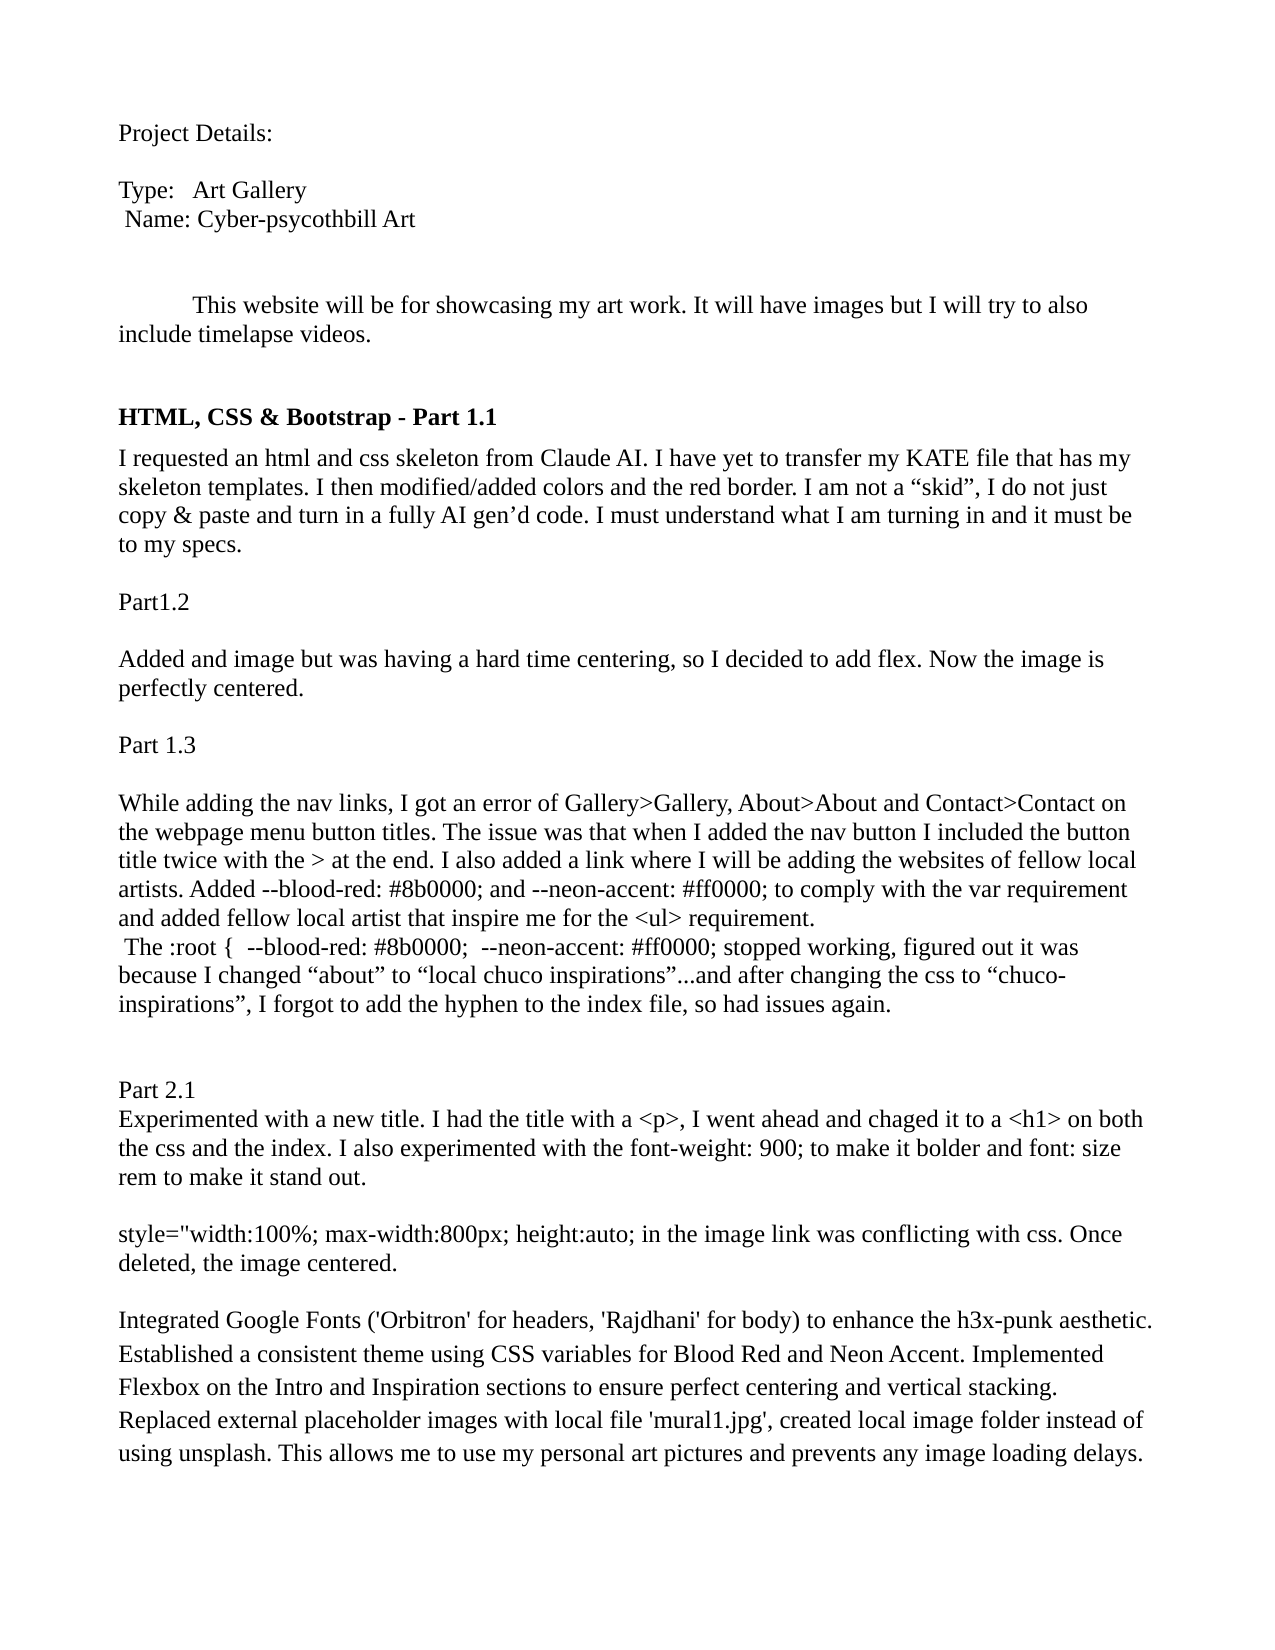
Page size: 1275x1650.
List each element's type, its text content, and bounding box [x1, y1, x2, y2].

text The :root { --blood-red: #8b0000; --neon-accent: #ff0000; stopped working, figured out it was because I changed “about” to “local chuco inspirations”...and after changing the css to “chuco-inspirations”, I forgot to add the hyphen to the index file, so had issues again. [118, 932, 1157, 1018]
text This website will be for showcasing my art work. It will have images but I will try to also include timelapse videos. [118, 291, 1157, 348]
text Project Details: [118, 118, 1157, 147]
text Added and image but was having a hard time centering, so I decided to add flex. Now the image is perfectly centered. [118, 644, 1157, 702]
text Part 2.1 [118, 1076, 1157, 1104]
text I requested an html and css skeleton from Claude AI. I have yet to transfer my KATE file that has my skeleton templates. I then modified/added colors and the red border. I am not a “skid”, I do not just copy & paste and turn in a fully AI gen’d code. I must understand what I am turning in and it must be to my specs. [118, 443, 1157, 558]
text Part 1.3 [118, 731, 1157, 759]
text Name: Cyber-psycothbill Art [118, 204, 1157, 233]
text Experimented with a new title. I had the title with a <p>, I went ahead and chaged it to a <h1> on both the css and the index. I also experimented with the font-weight: 900; to make it bolder and font: size rem to make it stand out. [118, 1104, 1157, 1191]
text Part1.2 [118, 587, 1157, 616]
text Type: Art Gallery [118, 176, 1157, 204]
text style="width:100%; max-width:800px; height:auto; in the image link was conflicting with css. Once deleted, the image centered. [118, 1219, 1157, 1277]
text While adding the nav links, I got an error of Gallery>Gallery, About>About and Contact>Contact on the webpage menu button titles. The issue was that when I added the nav button I included the button title twice with the > at the end. I also added a link where I will be adding the websites of fellow local artists. Added --blood-red: #8b0000; and --neon-accent: #ff0000; to comply with the var requirement and added fellow local artist that inspire me for the <ul> requirement. [118, 788, 1157, 932]
text Integrated Google Fonts ('Orbitron' for headers, 'Rajdhani' for body) to enhance the h3x-punk aesthetic. Established a consistent theme using CSS variables for Blood Red and Neon Accent. Implemented Flexbox on the Intro and Inspiration sections to ensure perfect centering and vertical stacking. Replaced external placeholder images with local file 'mural1.jpg', created local image folder instead of using unsplash. This allows me to use my personal art pictures and prevents any image loading delays. [118, 1306, 1157, 1466]
subtitle HTML, CSS & Bootstrap - Part 1.1 [118, 402, 1157, 431]
